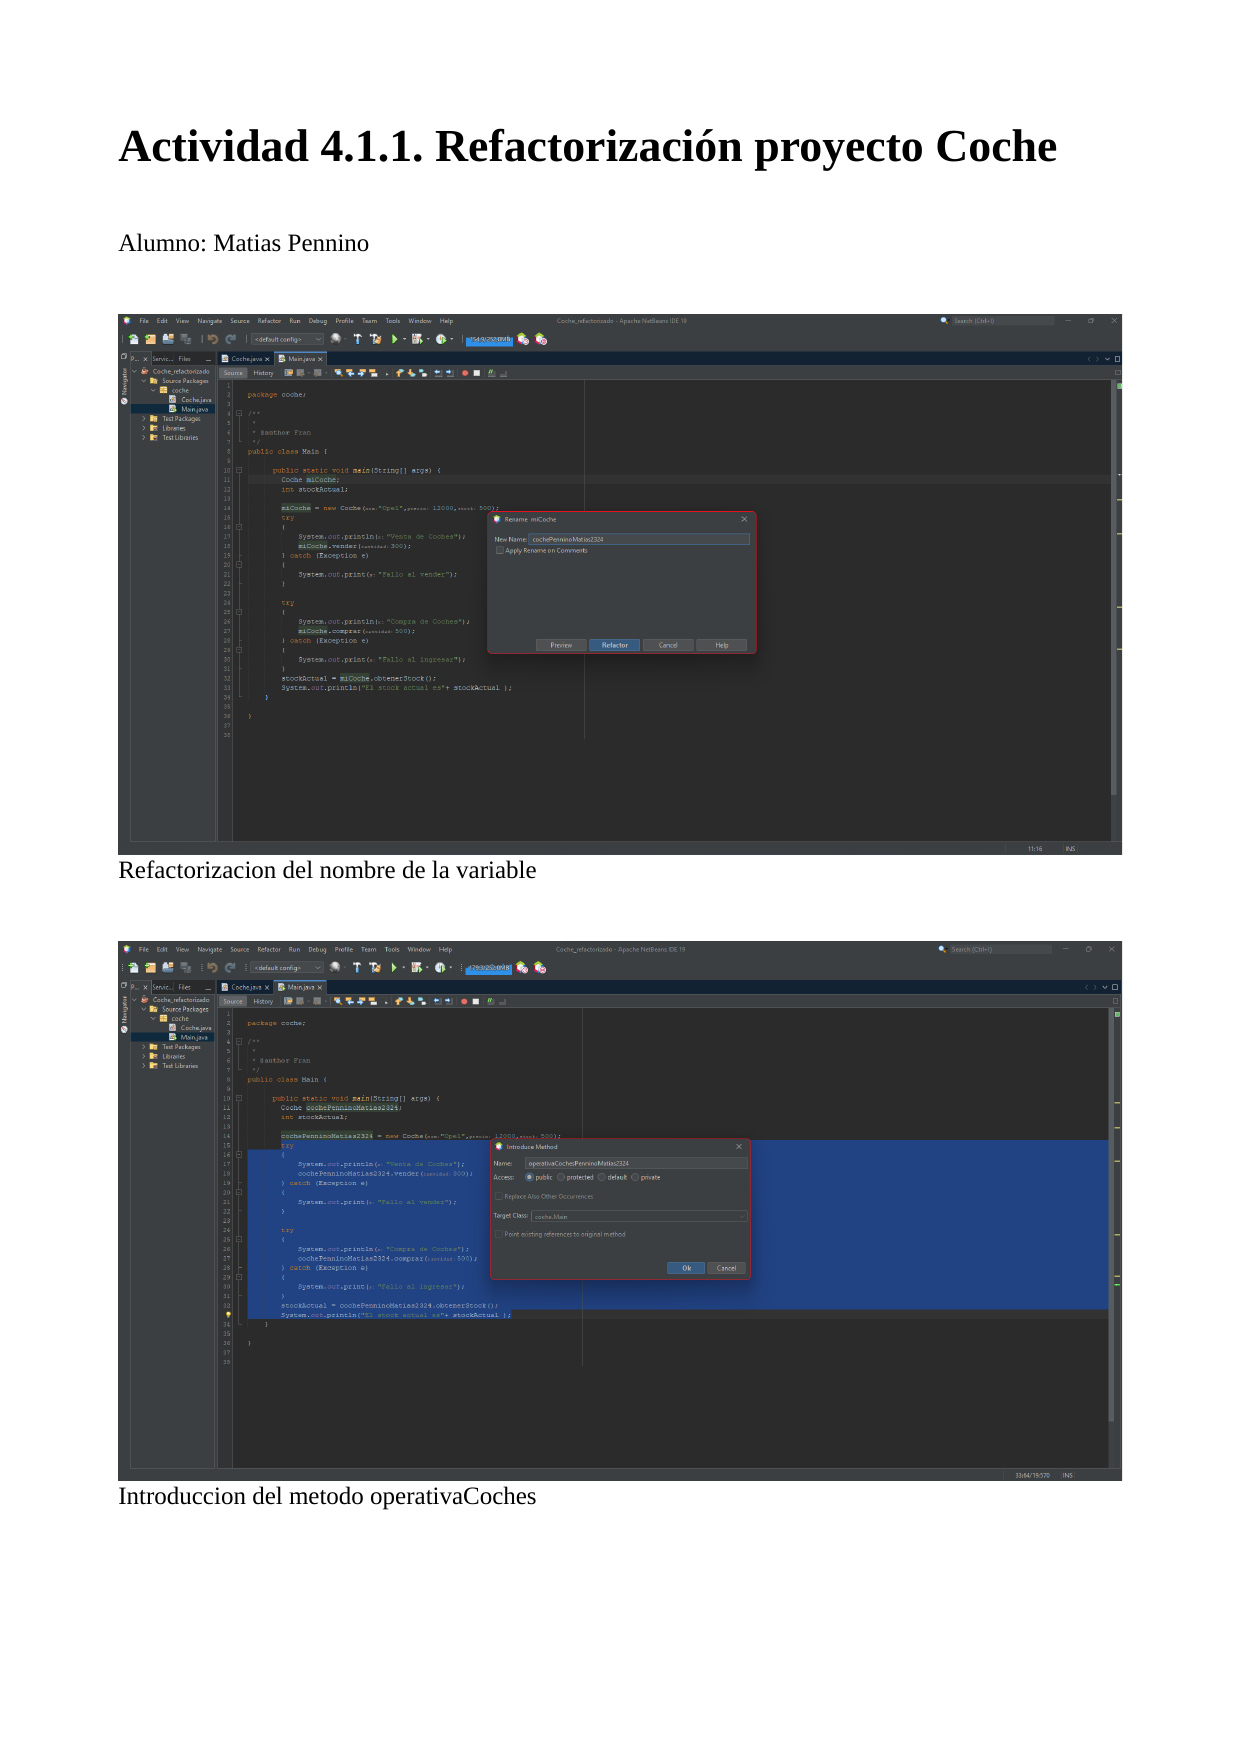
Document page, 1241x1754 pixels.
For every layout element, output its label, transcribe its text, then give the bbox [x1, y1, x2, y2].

picture [118, 941, 1123, 1481]
subtitle Actividad 4.1.1. Refactorización proyecto Coche [118, 118, 1122, 171]
text Alumno: Matias Pennino [118, 228, 1122, 257]
text Refactorizacion del nombre de la variable [118, 855, 1122, 884]
picture [118, 314, 1123, 855]
text Introduccion del metodo operativaCoches [118, 1481, 1122, 1509]
